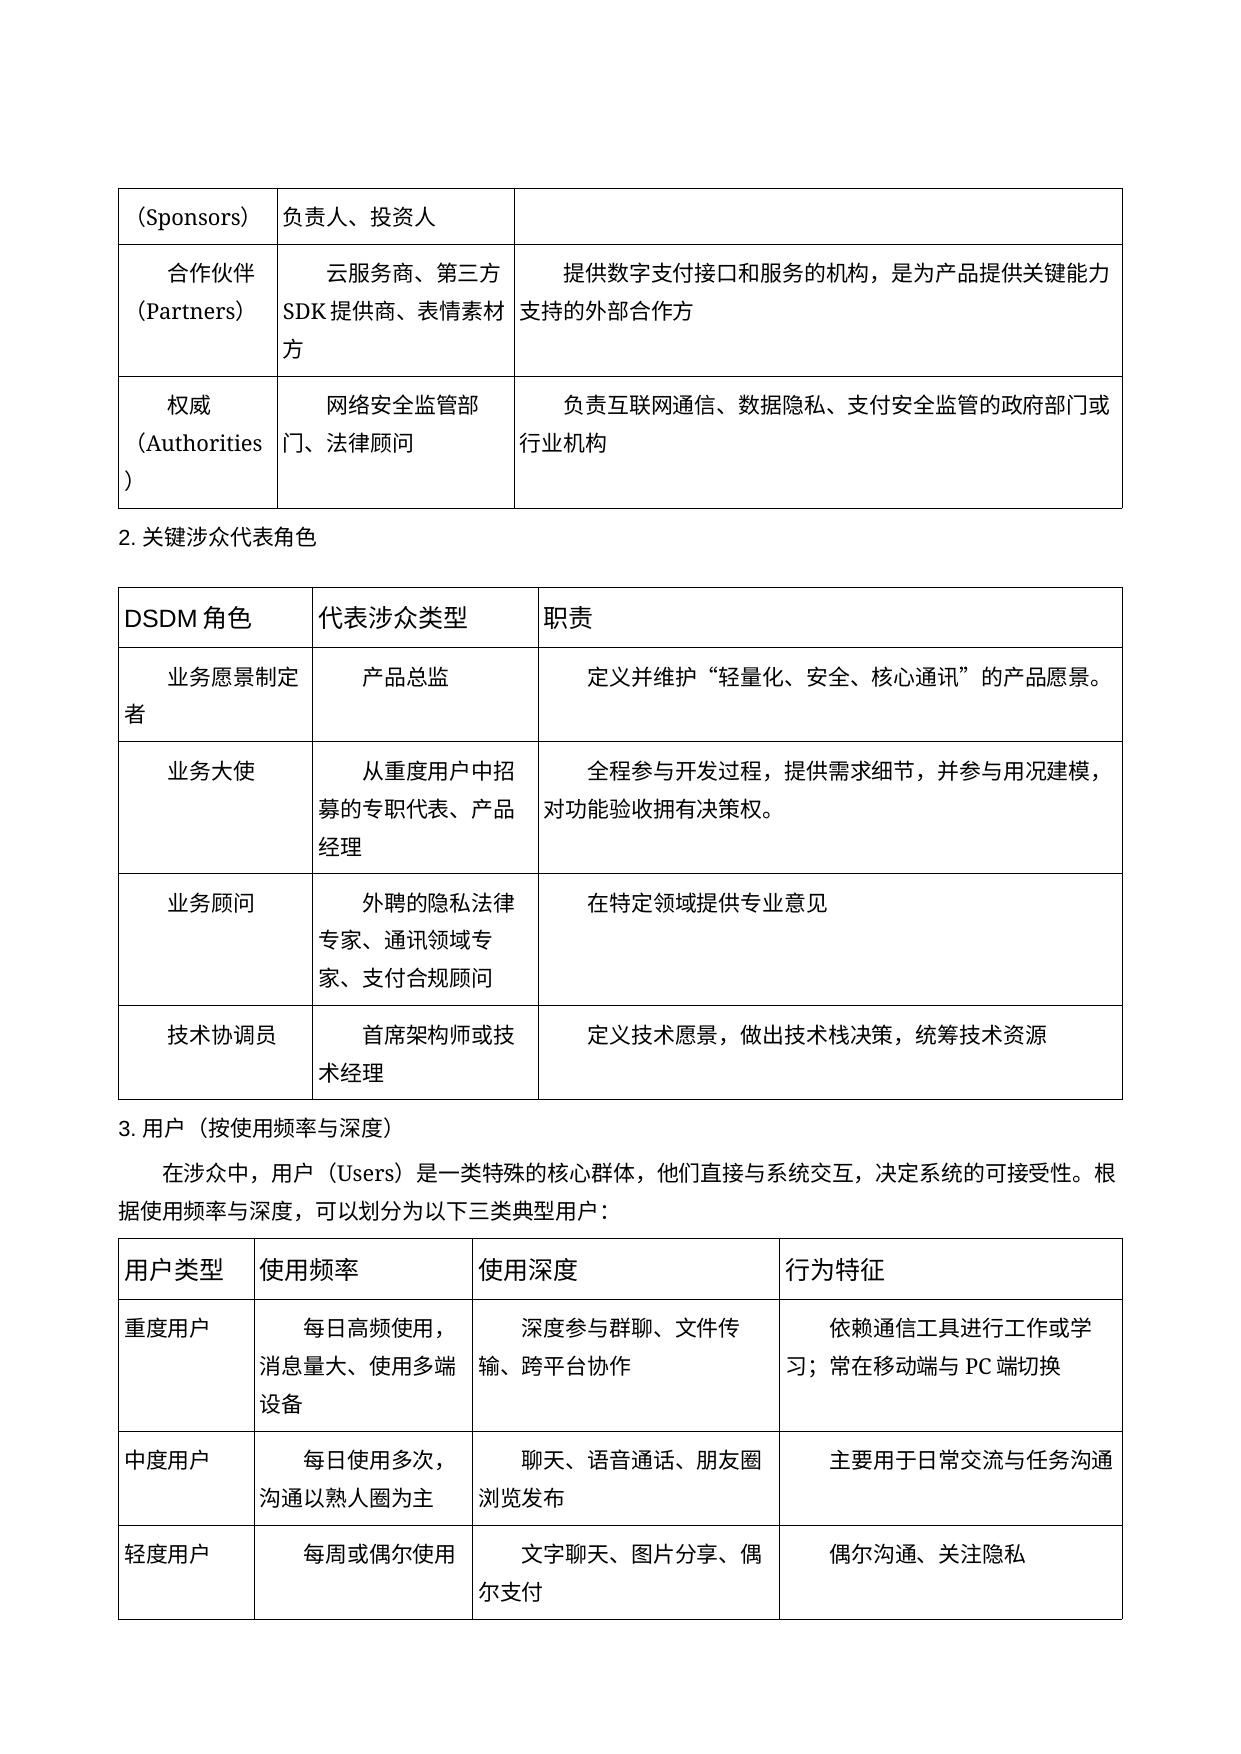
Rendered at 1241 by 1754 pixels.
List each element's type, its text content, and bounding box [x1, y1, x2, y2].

table_cell 负责互联网通信、数据隐私、支付安全监管的政府部门或行业机构 [515, 377, 1122, 508]
table_cell [515, 189, 1122, 244]
table_cell 全程参与开发过程，提供需求细节，并参与用况建模，对功能验收拥有决策权。 [539, 742, 1122, 873]
table_cell 业务大使 [119, 742, 312, 873]
table_cell （Sponsors） [119, 189, 277, 244]
table_cell 偶尔沟通、关注隐私 [780, 1526, 1122, 1619]
table_cell 深度参与群聊、文件传输、跨平台协作 [473, 1300, 779, 1431]
table_header DSDM角色 [119, 588, 312, 647]
table_cell 重度用户 [119, 1300, 254, 1431]
table_header 使用深度 [473, 1239, 779, 1299]
table_header 职责 [539, 588, 1122, 647]
table_cell 提供数字支付接口和服务的机构，是为产品提供关键能力支持的外部合作方 [515, 245, 1122, 376]
table_cell 网络安全监管部门、法律顾问 [278, 377, 514, 508]
table_cell 定义技术愿景，做出技术栈决策，统筹技术资源 [539, 1006, 1122, 1099]
table_cell 产品总监 [313, 648, 538, 741]
text 在涉众中，用户（Users）是一类特殊的核心群体，他们直接与系统交互，决定系统的可接受性。根据使用频率与深度，可以划分为以下三类典型用户： [118, 1156, 1122, 1225]
table_cell 技术协调员 [119, 1006, 312, 1099]
table_header 代表涉众类型 [313, 588, 538, 647]
table_header 用户类型 [119, 1239, 254, 1299]
table_cell 权威（Authorities） [119, 377, 277, 508]
table_cell 每周或偶尔使用 [255, 1526, 472, 1619]
table_cell 负责人、投资人 [278, 189, 514, 244]
table_cell 轻度用户 [119, 1526, 254, 1619]
table_cell 每日使用多次，沟通以熟人圈为主 [255, 1432, 472, 1525]
subtitle 关键涉众代表角色 [118, 520, 1122, 552]
table_cell 主要用于日常交流与任务沟通 [780, 1432, 1122, 1525]
table_header 行为特征 [780, 1239, 1122, 1299]
table_cell 每日高频使用，消息量大、使用多端设备 [255, 1300, 472, 1431]
table_cell 从重度用户中招募的专职代表、产品经理 [313, 742, 538, 873]
table_cell 聊天、语音通话、朋友圈浏览发布 [473, 1432, 779, 1525]
table_cell 在特定领域提供专业意见 [539, 874, 1122, 1005]
table_header 使用频率 [255, 1239, 472, 1299]
table_cell 首席架构师或技术经理 [313, 1006, 538, 1099]
table_cell 依赖通信工具进行工作或学习；常在移动端与PC端切换 [780, 1300, 1122, 1431]
table_cell 中度用户 [119, 1432, 254, 1525]
table_cell 业务愿景制定者 [119, 648, 312, 741]
subtitle 用户（按使用频率与深度） [118, 1111, 1122, 1143]
table_cell 业务顾问 [119, 874, 312, 1005]
table_cell 云服务商、第三方SDK提供商、表情素材方 [278, 245, 514, 376]
table_cell 外聘的隐私法律专家、通讯领域专家、支付合规顾问 [313, 874, 538, 1005]
table_cell 定义并维护“轻量化、安全、核心通讯”的产品愿景。 [539, 648, 1122, 741]
table_cell 文字聊天、图片分享、偶尔支付 [473, 1526, 779, 1619]
table_cell 合作伙伴（Partners） [119, 245, 277, 376]
